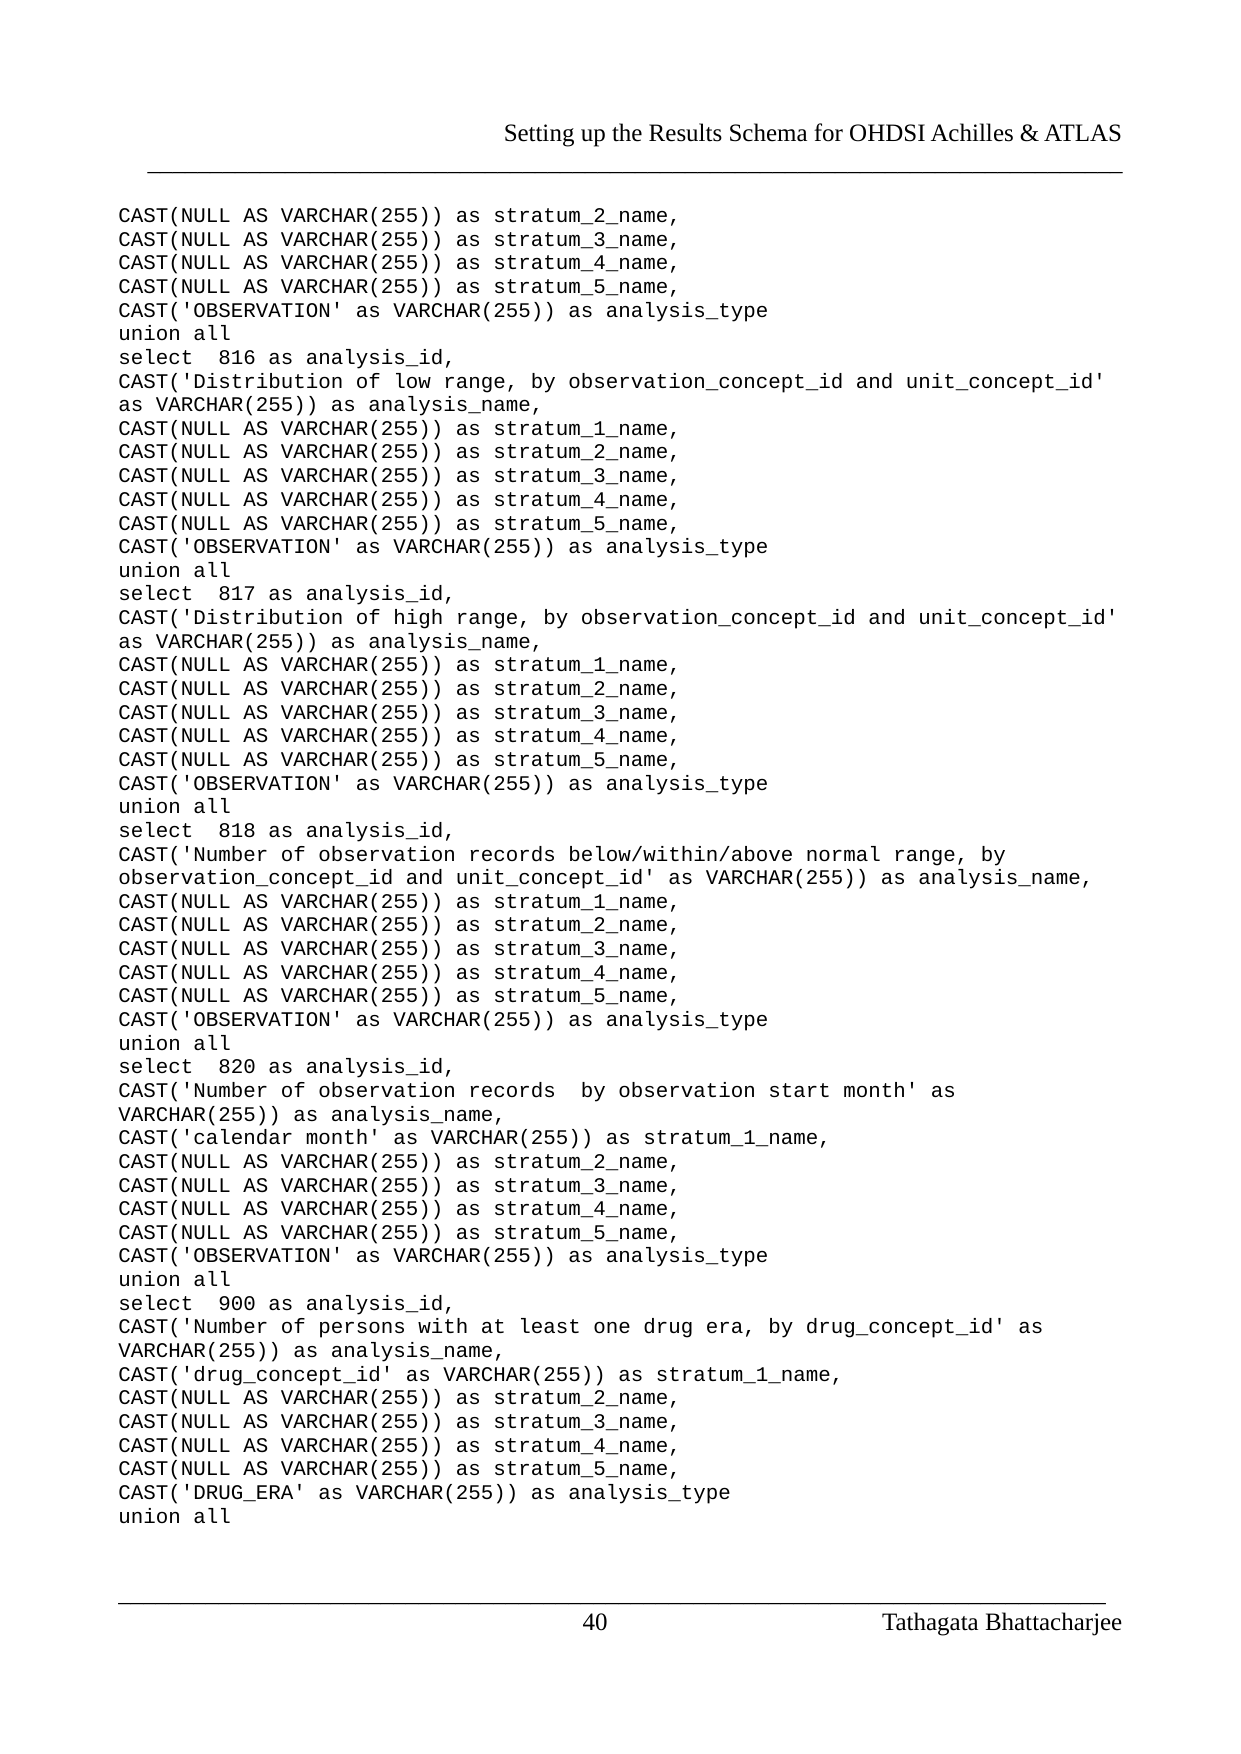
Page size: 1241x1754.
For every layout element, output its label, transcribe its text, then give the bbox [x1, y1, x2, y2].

text CAST('OBSERVATION' as VARCHAR(255)) as analysis_type [118, 536, 1122, 560]
text CAST(NULL AS VARCHAR(255)) as stratum_2_name, [118, 1151, 1122, 1174]
text CAST(NULL AS VARCHAR(255)) as stratum_2_name, [118, 205, 1122, 229]
text CAST(NULL AS VARCHAR(255)) as stratum_4_name, [118, 1198, 1122, 1222]
text union all [118, 560, 1122, 583]
text CAST('Distribution of low range, by observation_concept_id and unit_concept_id' as VARCHAR(255)) as analysis_name, [118, 371, 1122, 418]
text CAST(NULL AS VARCHAR(255)) as stratum_4_name, [118, 962, 1122, 985]
text CAST(NULL AS VARCHAR(255)) as stratum_2_name, [118, 678, 1122, 702]
text CAST(NULL AS VARCHAR(255)) as stratum_4_name, [118, 489, 1122, 512]
text CAST('Number of observation records below/within/above normal range, by observation_concept_id and unit_concept_id' as VARCHAR(255)) as analysis_name, [118, 843, 1122, 891]
text CAST('calendar month' as VARCHAR(255)) as stratum_1_name, [118, 1127, 1122, 1151]
text select 818 as analysis_id, [118, 820, 1122, 843]
text select 820 as analysis_id, [118, 1056, 1122, 1080]
text select 816 as analysis_id, [118, 347, 1122, 371]
text union all [118, 1269, 1122, 1293]
text union all [118, 1033, 1122, 1056]
text CAST(NULL AS VARCHAR(255)) as stratum_4_name, [118, 252, 1122, 276]
text CAST(NULL AS VARCHAR(255)) as stratum_5_name, [118, 985, 1122, 1009]
text CAST(NULL AS VARCHAR(255)) as stratum_5_name, [118, 749, 1122, 773]
text CAST(NULL AS VARCHAR(255)) as stratum_5_name, [118, 1222, 1122, 1246]
text CAST('OBSERVATION' as VARCHAR(255)) as analysis_type [118, 300, 1122, 323]
text CAST(NULL AS VARCHAR(255)) as stratum_5_name, [118, 1458, 1122, 1482]
text CAST(NULL AS VARCHAR(255)) as stratum_3_name, [118, 229, 1122, 252]
text CAST(NULL AS VARCHAR(255)) as stratum_3_name, [118, 1411, 1122, 1435]
text CAST(NULL AS VARCHAR(255)) as stratum_1_name, [118, 418, 1122, 442]
text union all [118, 323, 1122, 347]
text CAST(NULL AS VARCHAR(255)) as stratum_4_name, [118, 725, 1122, 749]
text CAST(NULL AS VARCHAR(255)) as stratum_1_name, [118, 891, 1122, 914]
text select 817 as analysis_id, [118, 583, 1122, 607]
text CAST('OBSERVATION' as VARCHAR(255)) as analysis_type [118, 1246, 1122, 1269]
text CAST(NULL AS VARCHAR(255)) as stratum_5_name, [118, 512, 1122, 536]
text CAST(NULL AS VARCHAR(255)) as stratum_3_name, [118, 702, 1122, 725]
text select 900 as analysis_id, [118, 1293, 1122, 1316]
text CAST('Distribution of high range, by observation_concept_id and unit_concept_id' as VARCHAR(255)) as analysis_name, [118, 607, 1122, 654]
text CAST(NULL AS VARCHAR(255)) as stratum_2_name, [118, 442, 1122, 465]
text CAST('Number of observation records by observation start month' as VARCHAR(255)) as analysis_name, [118, 1080, 1122, 1127]
text union all [118, 796, 1122, 820]
text CAST(NULL AS VARCHAR(255)) as stratum_3_name, [118, 1174, 1122, 1198]
text CAST('OBSERVATION' as VARCHAR(255)) as analysis_type [118, 1009, 1122, 1033]
text CAST('Number of persons with at least one drug era, by drug_concept_id' as VARCHAR(255)) as analysis_name, [118, 1316, 1122, 1364]
text CAST(NULL AS VARCHAR(255)) as stratum_5_name, [118, 276, 1122, 300]
text CAST(NULL AS VARCHAR(255)) as stratum_3_name, [118, 465, 1122, 489]
text CAST('OBSERVATION' as VARCHAR(255)) as analysis_type [118, 773, 1122, 796]
text CAST(NULL AS VARCHAR(255)) as stratum_4_name, [118, 1435, 1122, 1458]
text CAST(NULL AS VARCHAR(255)) as stratum_2_name, [118, 1387, 1122, 1411]
text CAST('drug_concept_id' as VARCHAR(255)) as stratum_1_name, [118, 1364, 1122, 1387]
text CAST('DRUG_ERA' as VARCHAR(255)) as analysis_type [118, 1482, 1122, 1506]
text CAST(NULL AS VARCHAR(255)) as stratum_1_name, [118, 654, 1122, 678]
text CAST(NULL AS VARCHAR(255)) as stratum_3_name, [118, 938, 1122, 962]
text union all [118, 1506, 1122, 1529]
text CAST(NULL AS VARCHAR(255)) as stratum_2_name, [118, 914, 1122, 938]
